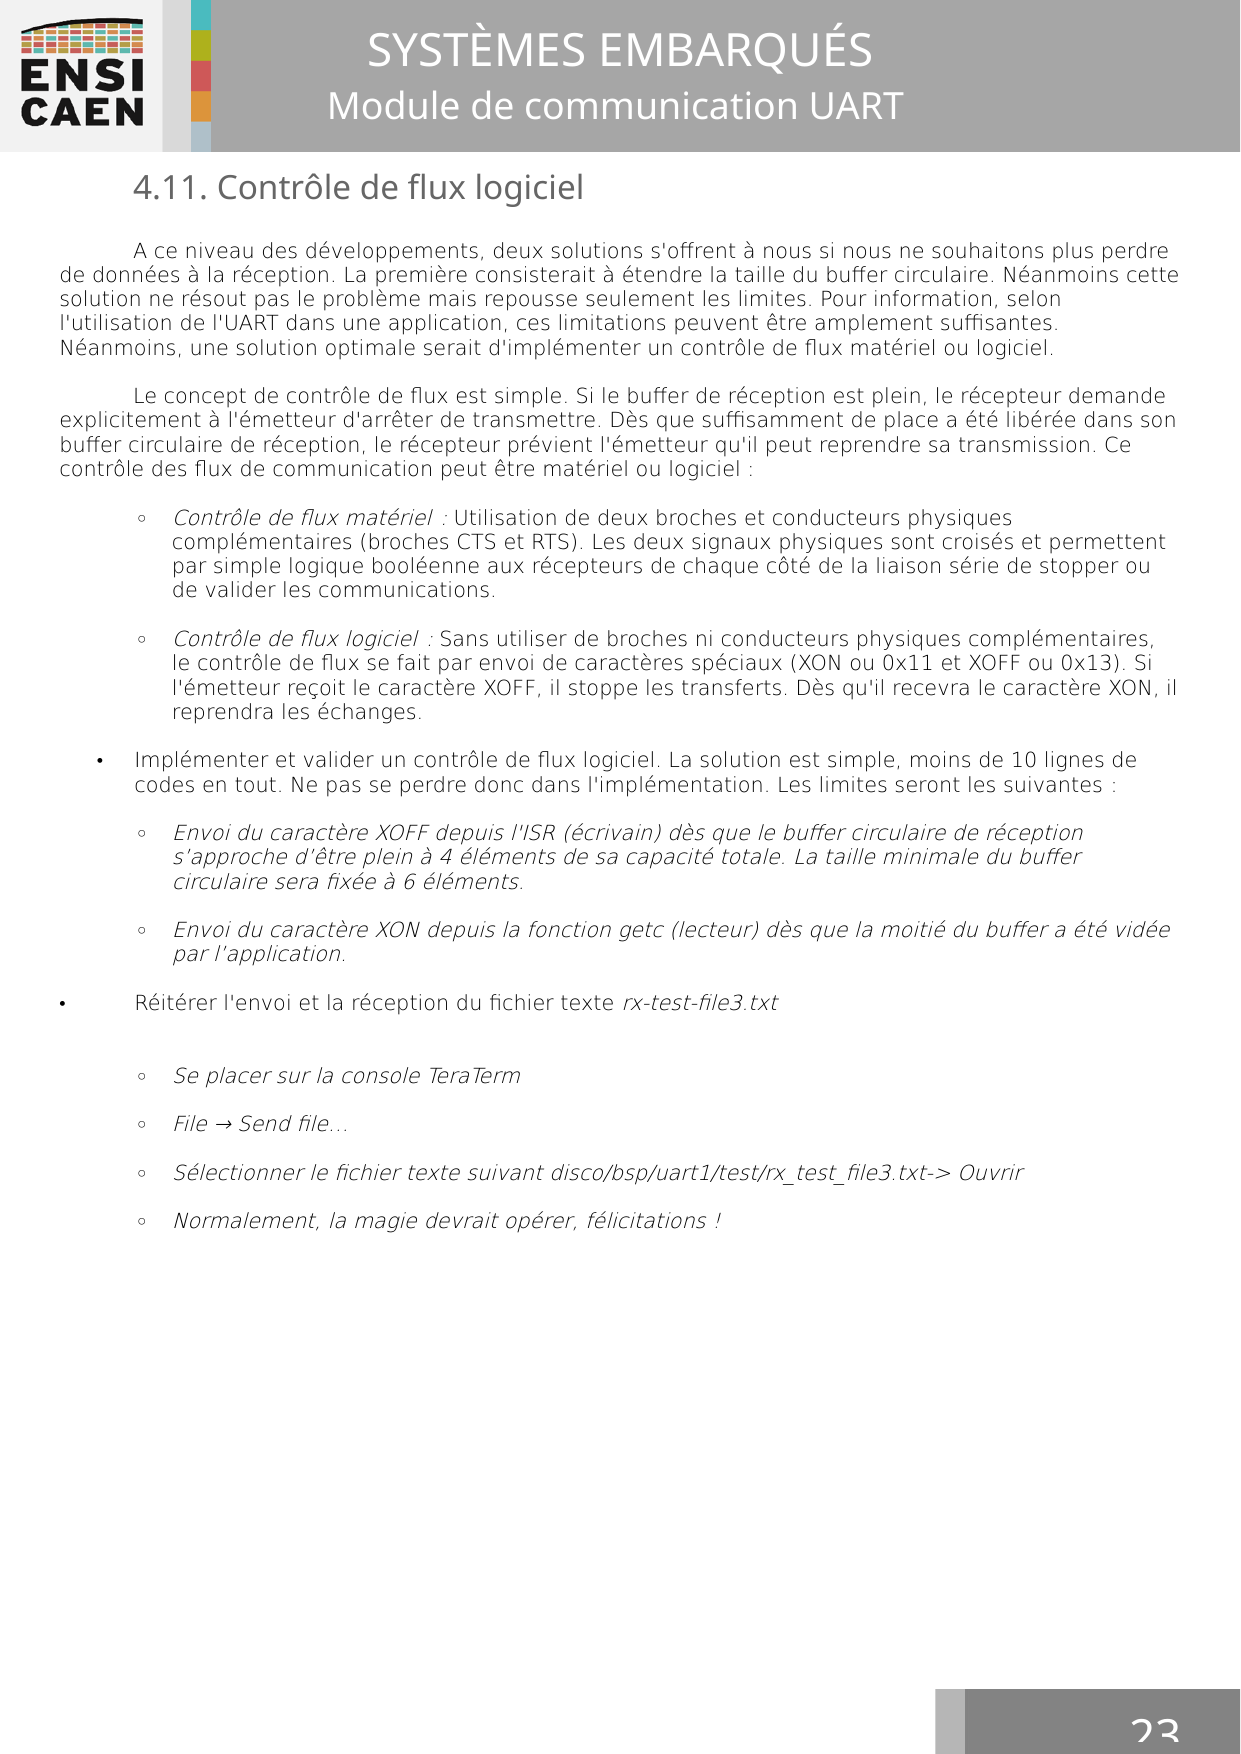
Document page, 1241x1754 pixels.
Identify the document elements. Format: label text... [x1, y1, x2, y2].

text A ce niveau des développements, deux solutions s'offrent à nous si nous ne souhaitons plus perdre de données à la réception. La première consisterait à étendre la taille du buffer circulaire. Néanmoins cette solution ne résout pas le problème mais repousse seulement les limites. Pour information, selon l'utilisation de l'UART dans une application, ces limitations peuvent être amplement suffisantes. Néanmoins, une solution optimale serait d'implémenter un contrôle de flux matériel ou logiciel. [59, 239, 1181, 360]
list Envoi du caractère XON depuis la fonction getc (lecteur) dès que la moitié du buffer a été vidée par l’application. [134, 918, 1181, 967]
text 4.11. Contrôle de flux logiciel [59, 164, 1181, 209]
list Implémenter et valider un contrôle de flux logiciel. La solution est simple, moins de 10 lignes de codes en tout. Ne pas se perdre donc dans l'implémentation. Les limites seront les suivantes : [97, 748, 1181, 797]
list Se placer sur la console TeraTerm [134, 1064, 1181, 1088]
list Réitérer l'envoi et la réception du fichier texte rx-test-file3.txt [59, 991, 1181, 1015]
picture [935, 1689, 1241, 1754]
picture [0, 0, 1241, 152]
list Contrôle de flux logiciel : Sans utiliser de broches ni conducteurs physiques complémentaires, le contrôle de flux se fait par envoi de caractères spéciaux (XON ou 0x11 et XOFF ou 0x13). Si l'émetteur reçoit le caractère XOFF, il stoppe les transferts. Dès qu'il recevra le caractère XON, il reprendra les échanges. [134, 627, 1181, 724]
list File → Send file… [134, 1112, 1181, 1137]
list Contrôle de flux matériel : Utilisation de deux broches et conducteurs physiques complémentaires (broches CTS et RTS). Les deux signaux physiques sont croisés et permettent par simple logique booléenne aux récepteurs de chaque côté de la liaison série de stopper ou de valider les communications. [134, 506, 1181, 603]
list Envoi du caractère XOFF depuis l'ISR (écrivain) dès que le buffer circulaire de réception s’approche d’être plein à 4 éléments de sa capacité totale. La taille minimale du buffer circulaire sera fixée à 6 éléments. [134, 821, 1181, 894]
text Le concept de contrôle de flux est simple. Si le buffer de réception est plein, le récepteur demande explicitement à l'émetteur d'arrêter de transmettre. Dès que suffisamment de place a été libérée dans son buffer circulaire de réception, le récepteur prévient l'émetteur qu'il peut reprendre sa transmission. Ce contrôle des flux de communication peut être matériel ou logiciel : [59, 384, 1181, 481]
list Sélectionner le fichier texte suivant disco/bsp/uart1/test/rx_test_file3.txt-> Ouvrir [134, 1161, 1181, 1185]
list Normalement, la magie devrait opérer, félicitations ! [134, 1209, 1181, 1234]
